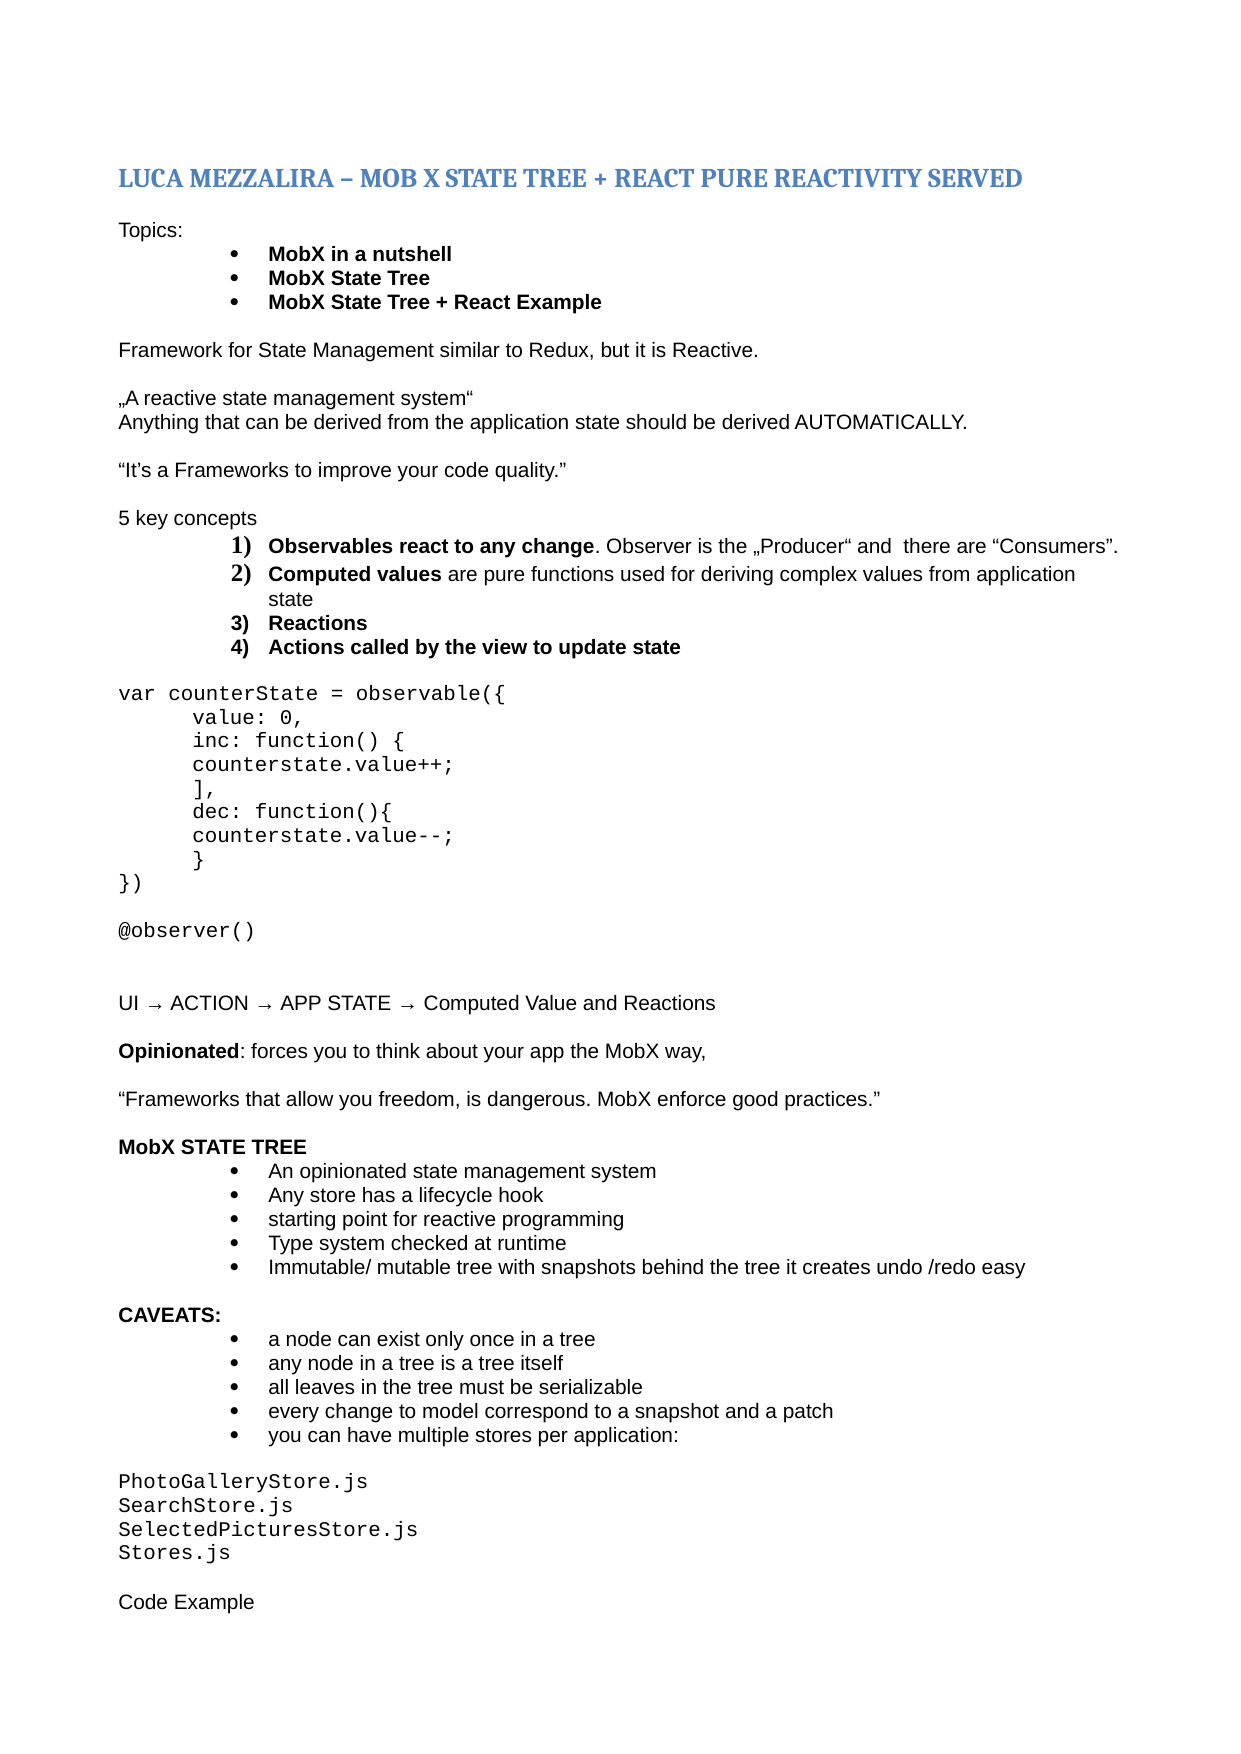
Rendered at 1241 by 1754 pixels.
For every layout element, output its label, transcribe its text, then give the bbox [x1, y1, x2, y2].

text inc: function() { counterstate.value++; [192, 730, 1122, 778]
text }) @observer() [118, 872, 1122, 943]
text Topics: [118, 218, 1122, 242]
list Computed values are pure functions used for deriving complex values from application state [231, 558, 1122, 611]
text ], [118, 778, 1122, 801]
list MobX in a nutshell [231, 242, 1122, 266]
text CAVEATS: [118, 1303, 1122, 1327]
subtitle LUCA MEZZALIRA – MOB X STATE TREE + REACT PURE REACTIVITY SERVED [118, 163, 1122, 194]
list Observables react to any change. Observer is the „Producer“ and there are “Consumers”. [231, 530, 1122, 558]
list Immutable/ mutable tree with snapshots behind the tree it creates undo /redo easy [231, 1255, 1122, 1279]
text Anything that can be derived from the application state should be derived AUTOMATICALLY. [118, 410, 1122, 434]
list An opinionated state management system [231, 1159, 1122, 1183]
list Actions called by the view to update state [231, 635, 1122, 659]
list Reactions [231, 611, 1122, 635]
text Code Example [118, 1590, 1122, 1614]
text „A reactive state management system“ [118, 386, 1122, 410]
list starting point for reactive programming [231, 1207, 1122, 1231]
text UI → ACTION → APP STATE → Computed Value and Reactions [118, 991, 1122, 1015]
text “It’s a Frameworks to improve your code quality.” [118, 458, 1122, 482]
text value: 0, [118, 707, 1122, 730]
list MobX State Tree + React Example [231, 290, 1122, 314]
text 5 key concepts [118, 506, 1122, 530]
list every change to model correspond to a snapshot and a patch [231, 1399, 1122, 1423]
list any node in a tree is a tree itself [231, 1351, 1122, 1375]
text PhotoGalleryStore.js [118, 1471, 1122, 1495]
text Opinionated: forces you to think about your app the MobX way, [118, 1039, 1122, 1063]
list you can have multiple stores per application: [231, 1423, 1122, 1447]
text SearchStore.js [118, 1495, 1122, 1519]
list Type system checked at runtime [231, 1231, 1122, 1255]
text dec: function(){ counterstate.value--; } [192, 801, 1122, 872]
text Framework for State Management similar to Redux, but it is Reactive. [118, 338, 1122, 362]
text “Frameworks that allow you freedom, is dangerous. MobX enforce good practices.” [118, 1087, 1122, 1111]
text Stores.js [118, 1542, 1122, 1566]
list Any store has a lifecycle hook [231, 1183, 1122, 1207]
list a node can exist only once in a tree [231, 1327, 1122, 1351]
list MobX State Tree [231, 266, 1122, 290]
text SelectedPicturesStore.js [118, 1519, 1122, 1542]
list all leaves in the tree must be serializable [231, 1375, 1122, 1399]
text MobX STATE TREE [118, 1135, 1122, 1159]
text var counterState = observable({ [118, 683, 1122, 707]
